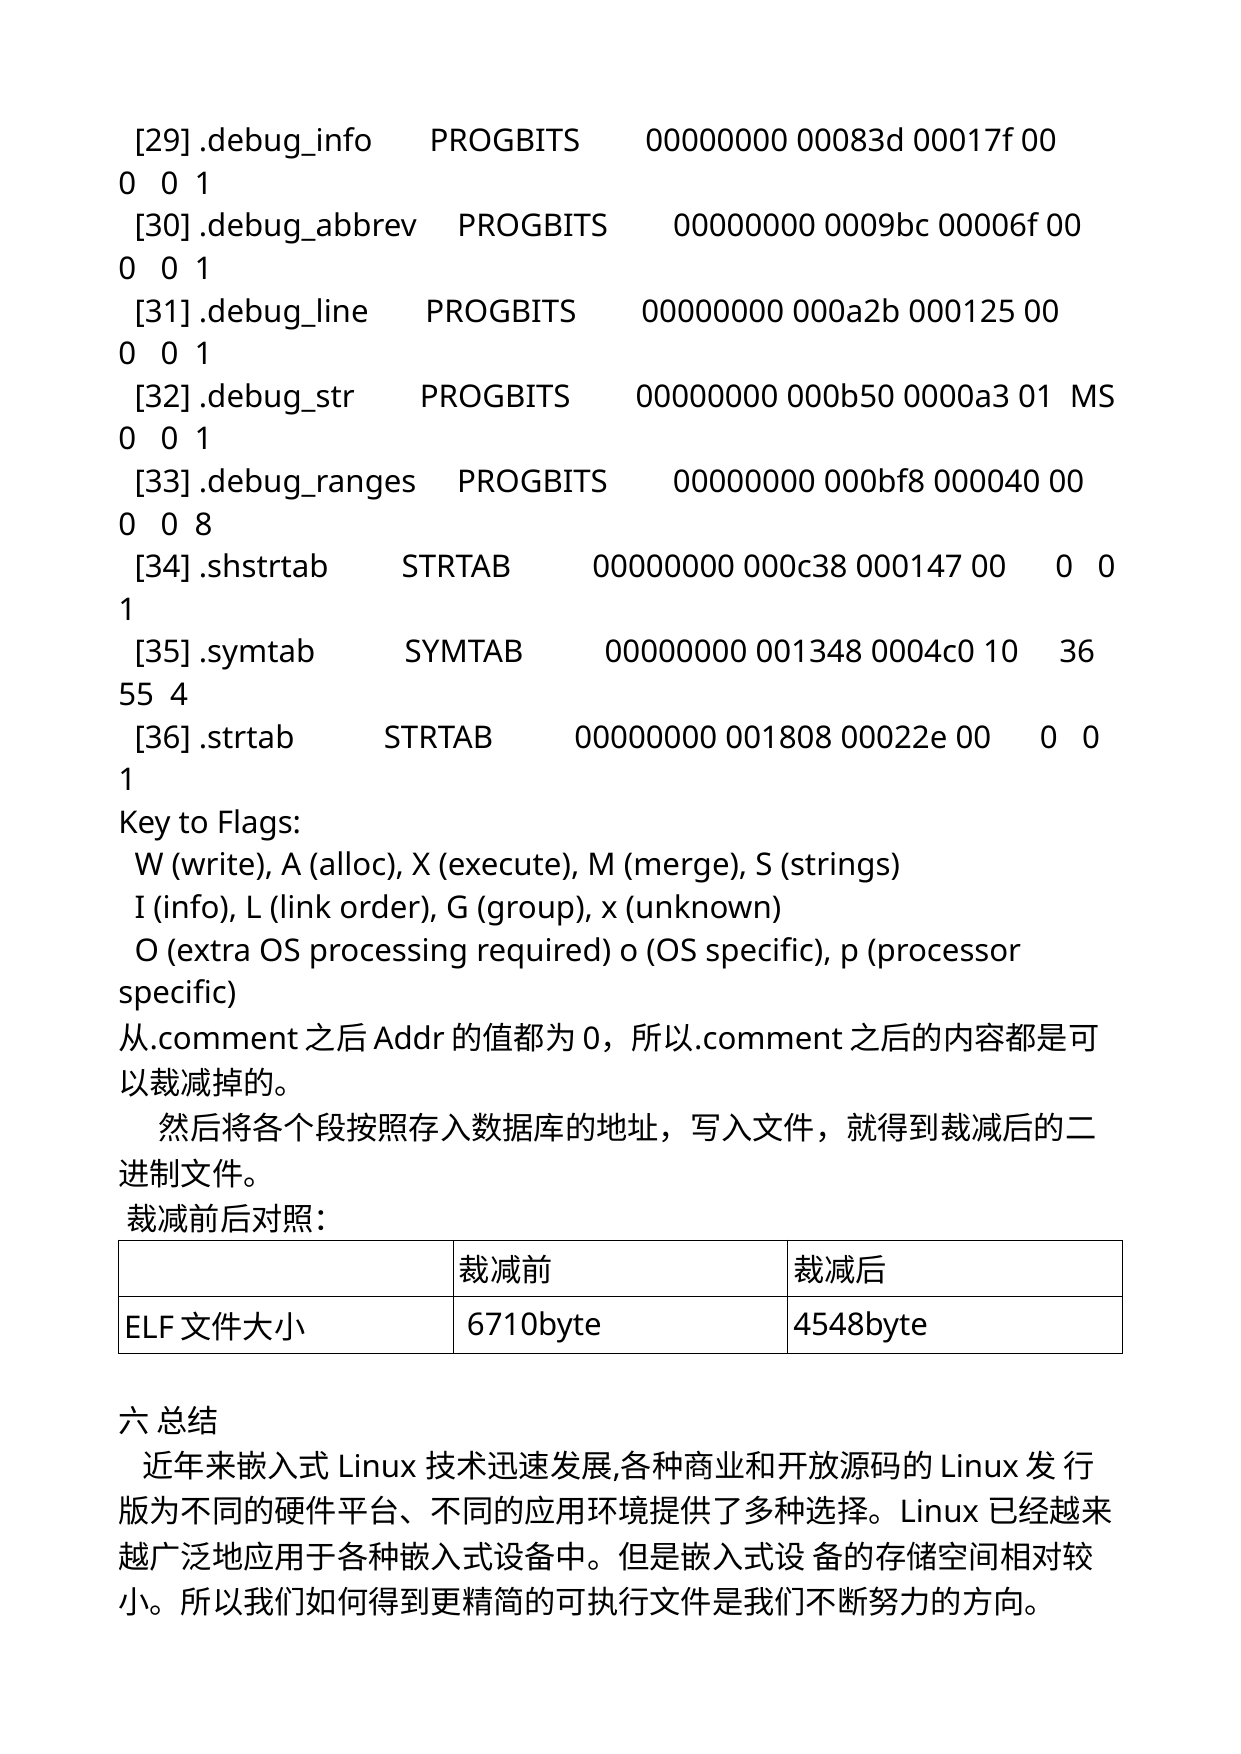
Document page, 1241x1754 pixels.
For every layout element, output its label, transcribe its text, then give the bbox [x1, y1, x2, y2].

table_cell 6710byte [454, 1297, 787, 1353]
table_header 裁减后 [788, 1241, 1122, 1296]
text [29] .debug_info PROGBITS 00000000 00083d 00017f 00 0 0 1 [118, 118, 1122, 203]
text [32] .debug_str PROGBITS 00000000 000b50 0000a3 01 MS 0 0 1 [118, 374, 1122, 459]
table_header 裁减前 [454, 1241, 787, 1296]
text 裁减前后对照： [118, 1194, 1122, 1239]
text 六 总结 [118, 1396, 1122, 1441]
table_cell ELF文件大小 [119, 1297, 453, 1353]
table_cell 4548byte [788, 1297, 1122, 1353]
text [36] .strtab STRTAB 00000000 001808 00022e 00 0 0 1 [118, 714, 1122, 800]
text O (extra OS processing required) o (OS specific), p (processor specific) [118, 928, 1122, 1013]
text Key to Flags: [118, 800, 1122, 842]
text W (write), A (alloc), X (execute), M (merge), S (strings) [118, 842, 1122, 885]
text [30] .debug_abbrev PROGBITS 00000000 0009bc 00006f 00 0 0 1 [118, 203, 1122, 288]
text [34] .shstrtab STRTAB 00000000 000c38 000147 00 0 0 1 [118, 544, 1122, 629]
text 从.comment之后Addr的值都为0，所以.comment之后的内容都是可以裁减掉的。 [118, 1013, 1122, 1103]
table_header [119, 1241, 453, 1296]
text [31] .debug_line PROGBITS 00000000 000a2b 000125 00 0 0 1 [118, 288, 1122, 374]
text 然后将各个段按照存入数据库的地址，写入文件，就得到裁减后的二进制文件。 [118, 1103, 1122, 1194]
text I (info), L (link order), G (group), x (unknown) [118, 885, 1122, 928]
text [33] .debug_ranges PROGBITS 00000000 000bf8 000040 00 0 0 8 [118, 459, 1122, 544]
text 近年来嵌入式 Linux 技术迅速发展,各种商业和开放源码的Linux发 行版为不同的硬件平台、不同的应用环境提供了多种选择。Linux 已经越来越广泛地应用于各种嵌入式设备中。但是嵌入式设 备的存储空间相对较小。所以我们如何得到更精简的可执行文件是我们不断努力的方向。 [118, 1441, 1122, 1622]
text [35] .symtab SYMTAB 00000000 001348 0004c0 10 36 55 4 [118, 629, 1122, 714]
